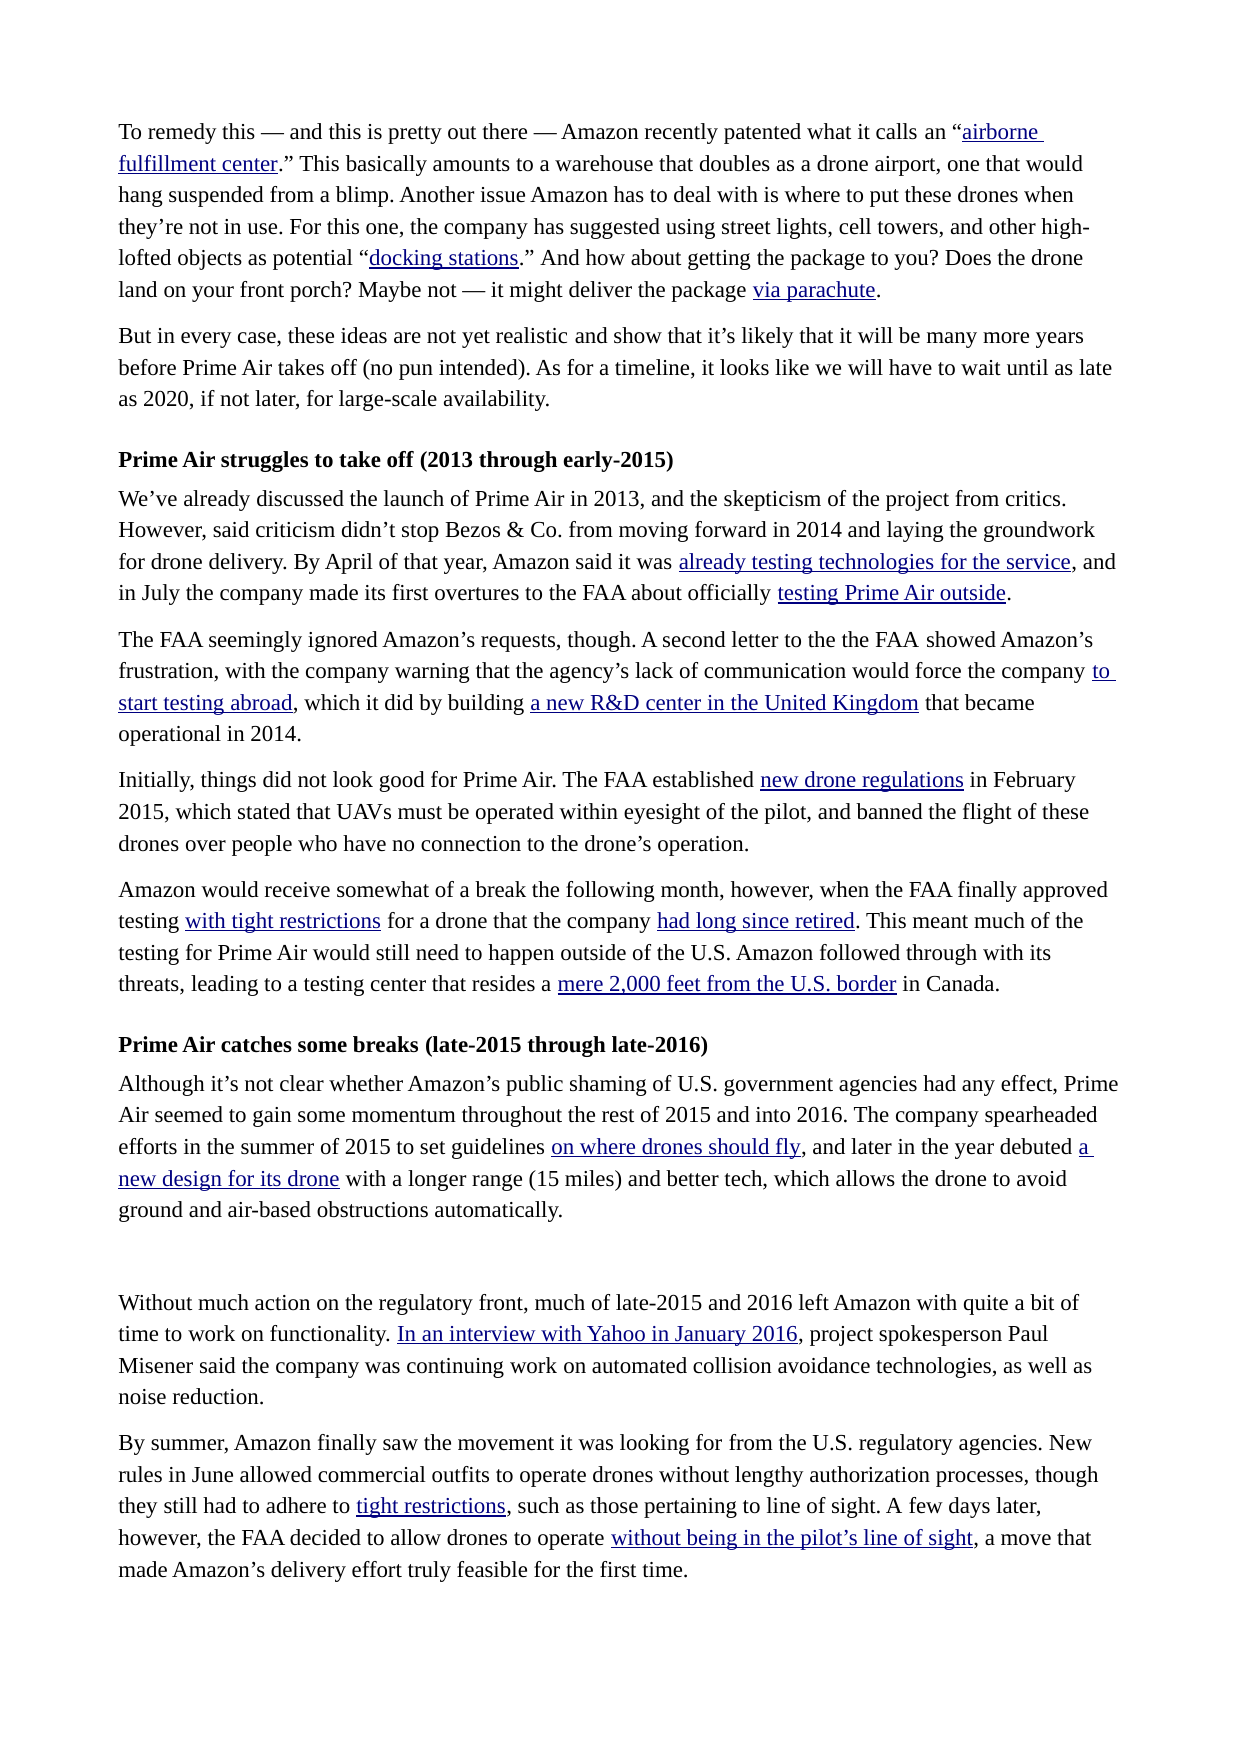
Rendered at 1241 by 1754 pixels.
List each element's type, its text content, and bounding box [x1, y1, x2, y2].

text Without much action on the regulatory front, much of late-2015 and 2016 left Amazon with quite a bit of time to work on functionality. In an interview with Yahoo in January 2016, project spokesperson Paul Misener said the company was continuing work on automated collision avoidance technologies, as well as noise reduction. [118, 1288, 1122, 1409]
subtitle Prime Air struggles to take off (2013 through early-2015) [118, 446, 1122, 472]
subtitle Prime Air catches some breaks (late-2015 through late-2016) [118, 1031, 1122, 1057]
text By summer, Amazon finally saw the movement it was looking for from the U.S. regulatory agencies. New rules in June allowed commercial outfits to operate drones without lengthy authorization processes, though they still had to adhere to tight restrictions, such as those pertaining to line of sight. A few days later, however, the FAA decided to allow drones to operate without being in the pilot’s line of sight, a move that made Amazon’s delivery effort truly feasible for the first time. [118, 1429, 1122, 1582]
text Amazon would receive somewhat of a break the following month, however, when the FAA finally approved testing with tight restrictions for a drone that the company had long since retired. This meant much of the testing for Prime Air would still need to happen outside of the U.S. Amazon followed through with its threats, leading to a testing center that resides a mere 2,000 feet from the U.S. border in Canada. [118, 876, 1122, 997]
text Although it’s not clear whether Amazon’s public shaming of U.S. government agencies had any effect, Prime Air seemed to gain some momentum throughout the rest of 2015 and into 2016. The company spearheaded efforts in the summer of 2015 to set guidelines on where drones should fly, and later in the year debuted a new design for its drone with a longer range (15 miles) and better tech, which allows the drone to avoid ground and air-based obstructions automatically. [118, 1070, 1122, 1223]
text But in every case, these ideas are not yet realistic and show that it’s likely that it will be many more years before Prime Air takes off (no pun intended). As for a timeline, it looks like we will have to wait until as late as 2020, if not later, for large-scale availability. [118, 322, 1122, 412]
text Initially, things did not look good for Prime Air. The FAA established new drone regulations in February 2015, which stated that UAVs must be operated within eyesight of the pilot, and banned the flight of these drones over people who have no connection to the drone’s operation. [118, 766, 1122, 856]
text The FAA seemingly ignored Amazon’s requests, though. A second letter to the the FAA showed Amazon’s frustration, with the company warning that the agency’s lack of communication would force the company to start testing abroad, which it did by building a new R&D center in the United Kingdom that became operational in 2014. [118, 626, 1122, 747]
text We’ve already discussed the launch of Prime Air in 2013, and the skepticism of the project from critics. However, said criticism didn’t stop Bezos & Co. from moving forward in 2014 and laying the groundwork for drone delivery. By April of that year, Amazon said it was already testing technologies for the service, and in July the company made its first overtures to the FAA about officially testing Prime Air outside. [118, 485, 1122, 606]
text To remedy this — and this is pretty out there — Amazon recently patented what it calls an “airborne fulfillment center.” This basically amounts to a warehouse that doubles as a drone airport, one that would hang suspended from a blimp. Another issue Amazon has to deal with is where to put these drones when they’re not in use. For this one, the company has suggested using street lights, cell towers, and other high-lofted objects as potential “docking stations.” And how about getting the package to you? Does the drone land on your front porch? Maybe not — it might deliver the package via parachute. [118, 118, 1122, 302]
